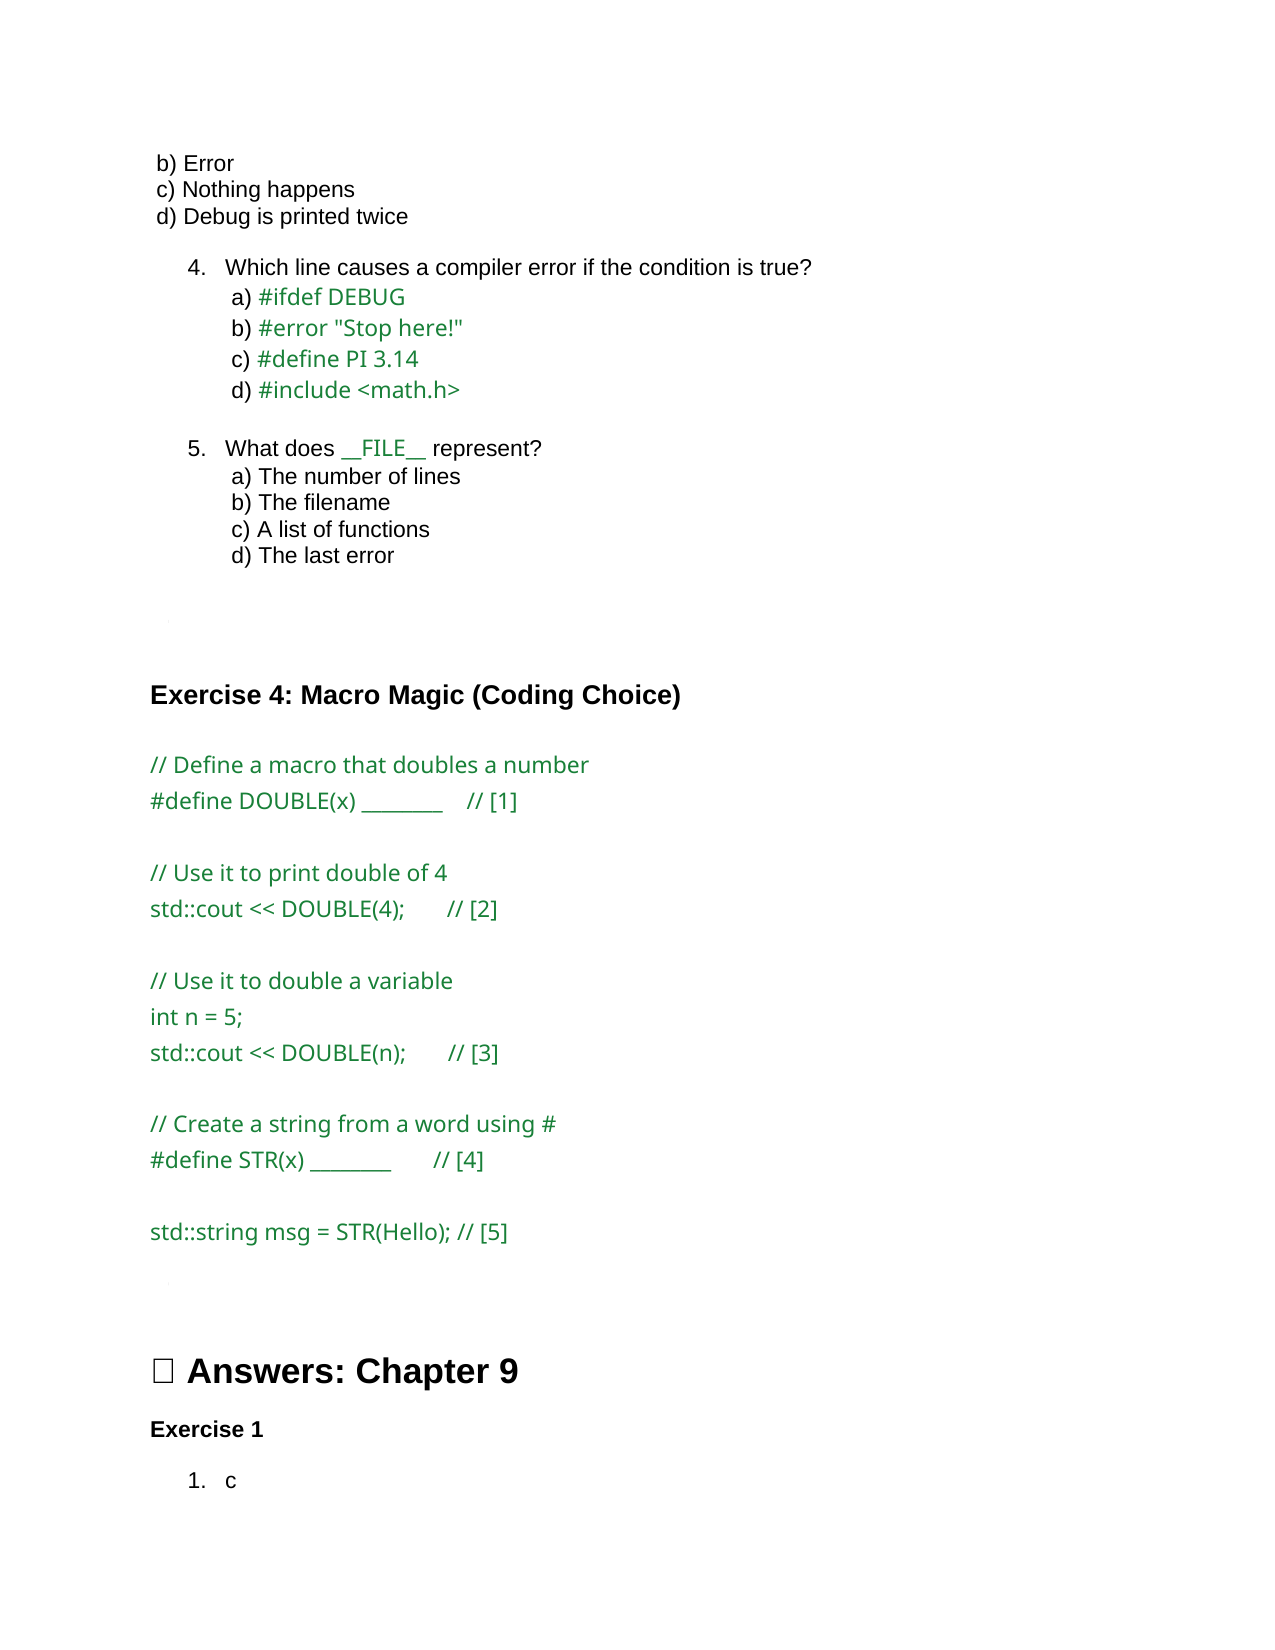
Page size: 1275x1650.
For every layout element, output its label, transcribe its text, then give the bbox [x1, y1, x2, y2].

text // Use it to print double of 4 [150, 857, 1125, 888]
subtitle Exercise 4: Macro Magic (Coding Choice) [150, 679, 1125, 710]
subtitle ✅ Answers: Chapter 9 [150, 1350, 1125, 1391]
text int n = 5; [150, 1001, 1125, 1032]
list What does __FILE__ represent? a) The number of lines b) The filename c) A list of functions d) The last error [187, 432, 1125, 595]
text #define DOUBLE(x) ________ // [1] [150, 785, 1125, 816]
text b) Error c) Nothing happens d) Debug is printed twice [150, 150, 1125, 229]
text std::cout << DOUBLE(n); // [3] [150, 1036, 1125, 1068]
text std::string msg = STR(Hello); // [5] [150, 1216, 1125, 1247]
text // Use it to double a variable [150, 964, 1125, 996]
list Which line causes a compiler error if the condition is true? a) #ifdef DEBUG b) #error "Stop here!" c) #define PI 3.14 d) #include <math.h> [187, 254, 1125, 432]
text // Create a string from a word using # [150, 1108, 1125, 1139]
text std::cout << DOUBLE(4); // [2] [150, 893, 1125, 924]
text #define STR(x) ________ // [4] [150, 1144, 1125, 1176]
text // Define a macro that doubles a number [150, 749, 1125, 780]
text Exercise 1 [150, 1416, 1125, 1442]
list c [187, 1467, 1125, 1493]
